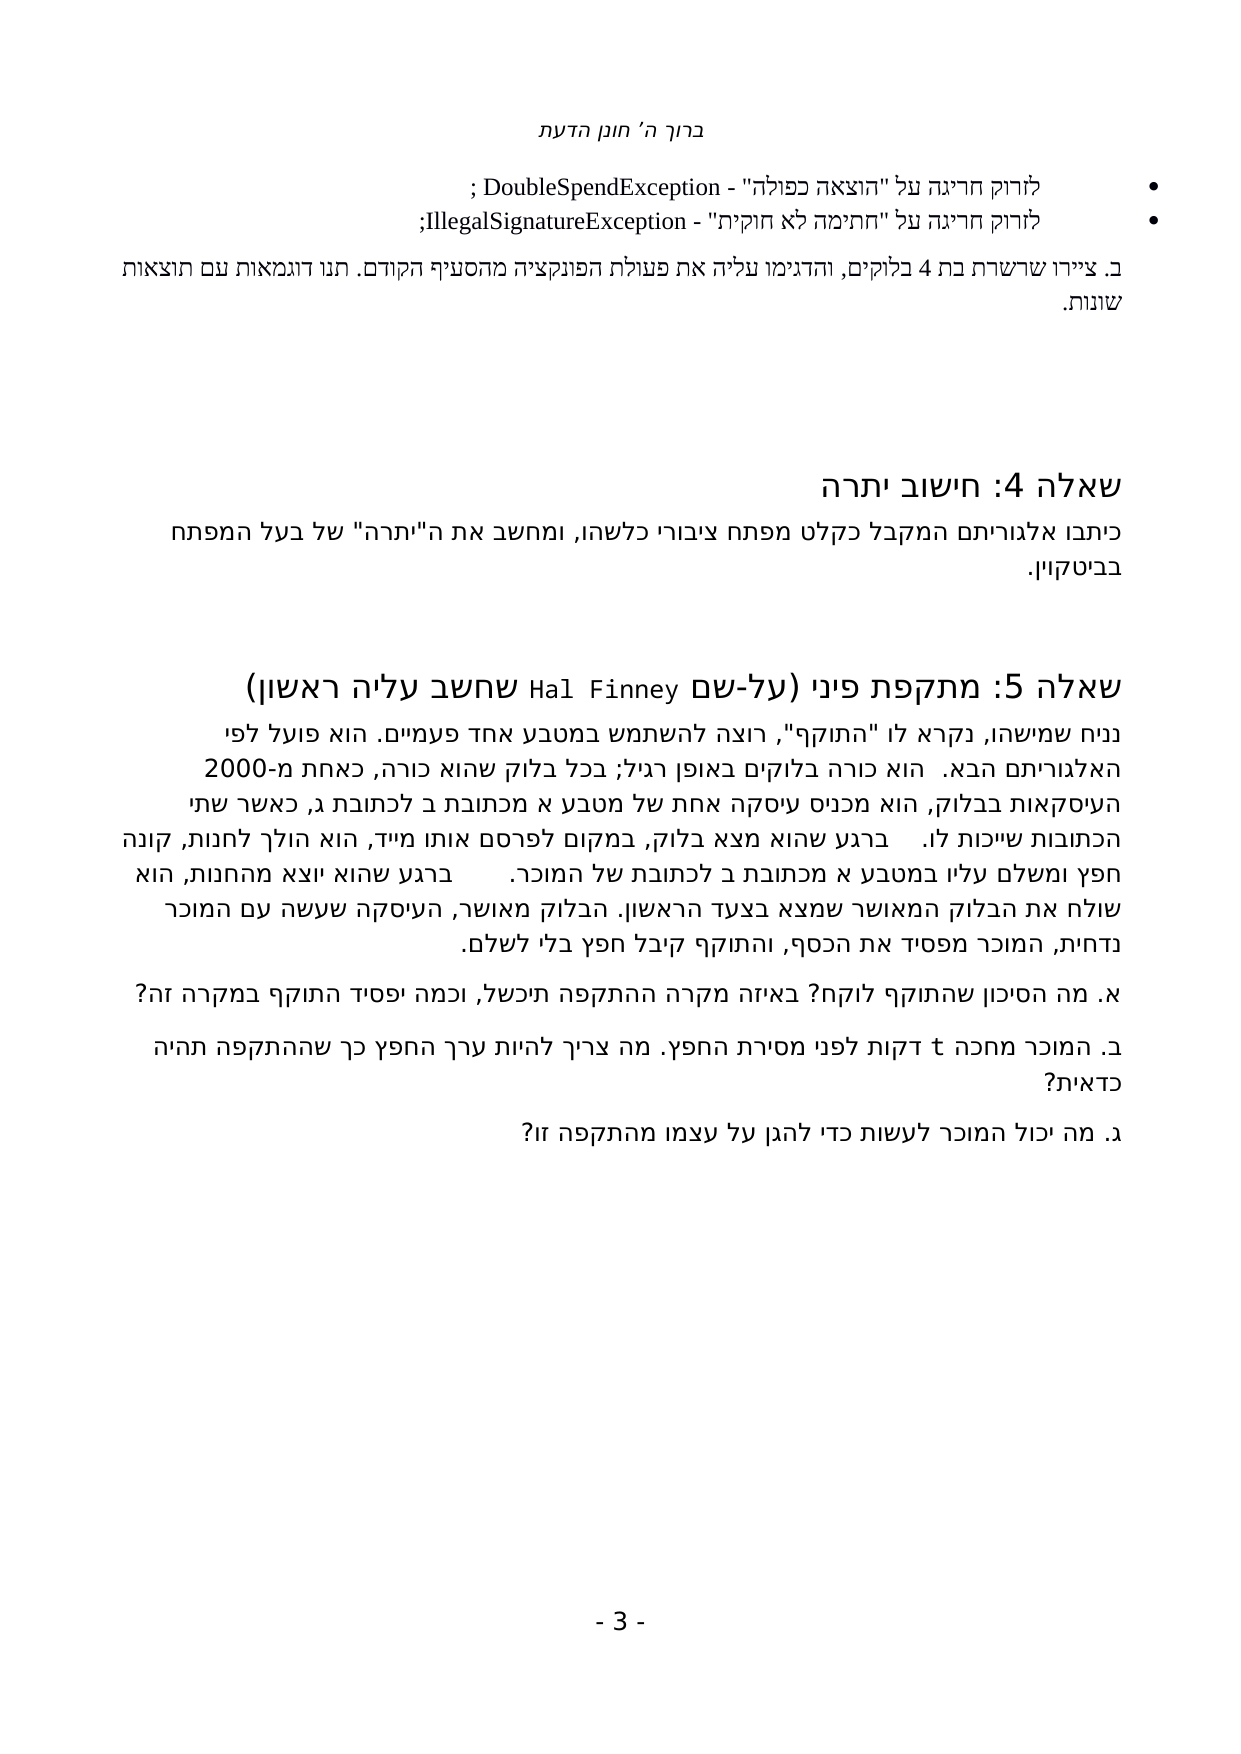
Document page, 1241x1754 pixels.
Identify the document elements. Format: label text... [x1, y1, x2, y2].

text ב. ציירו שרשרת בת 4 בלוקים, והדגימו עליה את פעולת הפונקציה מהסעיף הקודם. תנו דוגמאות עם תוצאות שונות. [118, 253, 1122, 316]
list לזרוק חריגה על "חתימה לא חוקית" - IllegalSignatureException; [118, 206, 1159, 235]
text כיתבו אלגוריתם המקבל כקלט מפתח ציבורי כלשהו, ומחשב את ה"יתרה" של בעל המפתח בביטקוין. [118, 518, 1122, 582]
subtitle שאלה 5: מתקפת פיני (על-שם Hal Finney שחשב עליה ראשון) [118, 668, 1122, 707]
text ב. המוכר מחכה t דקות לפני מסירת החפץ. מה צריך להיות ערך החפץ כך שההתקפה תהיה כדאית? [118, 1028, 1122, 1098]
list לזרוק חריגה על "הוצאה כפולה" - DoubleSpendException ; [118, 172, 1159, 201]
text ג. מה יכול המוכר לעשות כדי להגן על עצמו מהתקפה זו? [118, 1118, 1122, 1147]
subtitle שאלה 4: חישוב יתרה [118, 466, 1122, 505]
text א. מה הסיכון שהתוקף לוקח? באיזה מקרה ההתקפה תיכשל, וכמה יפסיד התוקף במקרה זה? [118, 979, 1122, 1008]
text נניח שמישהו, נקרא לו "התוקף", רוצה להשתמש במטבע אחד פעמיים. הוא פועל לפי האלגוריתם הבא. הוא כורה בלוקים באופן רגיל; בכל בלוק שהוא כורה, כאחת מ-2000 העיסקאות בבלוק, הוא מכניס עיסקה אחת של מטבע א מכתובת ב לכתובת ג, כאשר שתי הכתובות שייכות לו. ברגע שהוא מצא בלוק, במקום לפרסם אותו מייד, הוא הולך לחנות, קונה חפץ ומשלם עליו במטבע א מכתובת ב לכתובת של המוכר. ברגע שהוא יוצא מהחנות, הוא שולח את הבלוק המאושר שמצא בצעד הראשון. הבלוק מאושר, העיסקה שעשה עם המוכר נדחית, המוכר מפסיד את הכסף, והתוקף קיבל חפץ בלי לשלם. [118, 719, 1122, 958]
